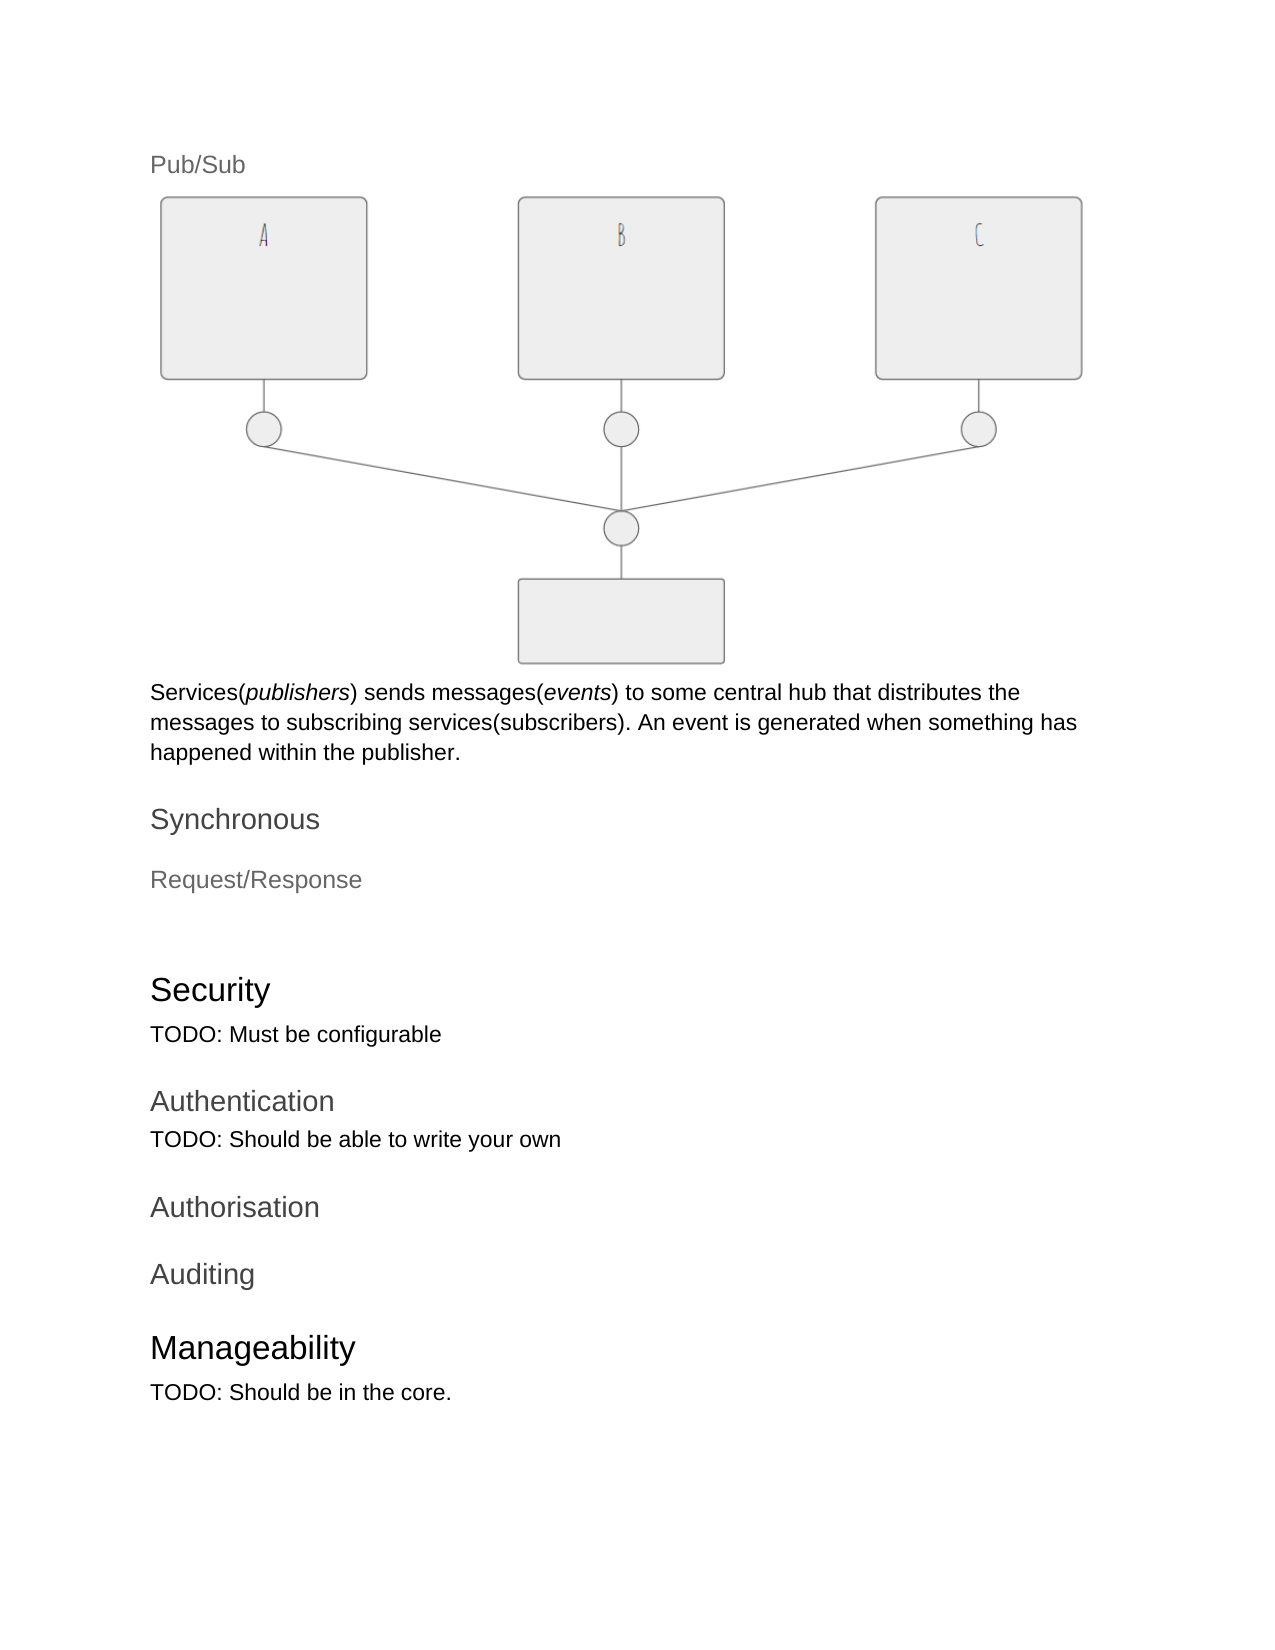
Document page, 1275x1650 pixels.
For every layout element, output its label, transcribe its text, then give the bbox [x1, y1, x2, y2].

subtitle Auditing [150, 1257, 1125, 1290]
subtitle Security [150, 970, 1125, 1008]
text TODO: Must be configurable [150, 1021, 1125, 1047]
subtitle Authorisation [150, 1190, 1125, 1223]
subtitle Authentication [150, 1084, 1125, 1118]
subtitle Pub/Sub [150, 150, 1125, 179]
picture [150, 187, 1091, 675]
subtitle Synchronous [150, 802, 1125, 836]
text TODO: Should be able to write your own [150, 1126, 1125, 1153]
text Services(publishers) sends messages(events) to some central hub that distributes the messages to subscribing services(subscribers). An event is generated when something has happened within the publisher. [150, 678, 1125, 765]
subtitle Manageability [150, 1328, 1125, 1366]
text TODO: Should be in the core. [150, 1379, 1125, 1405]
subtitle Request/Response [150, 865, 1125, 894]
